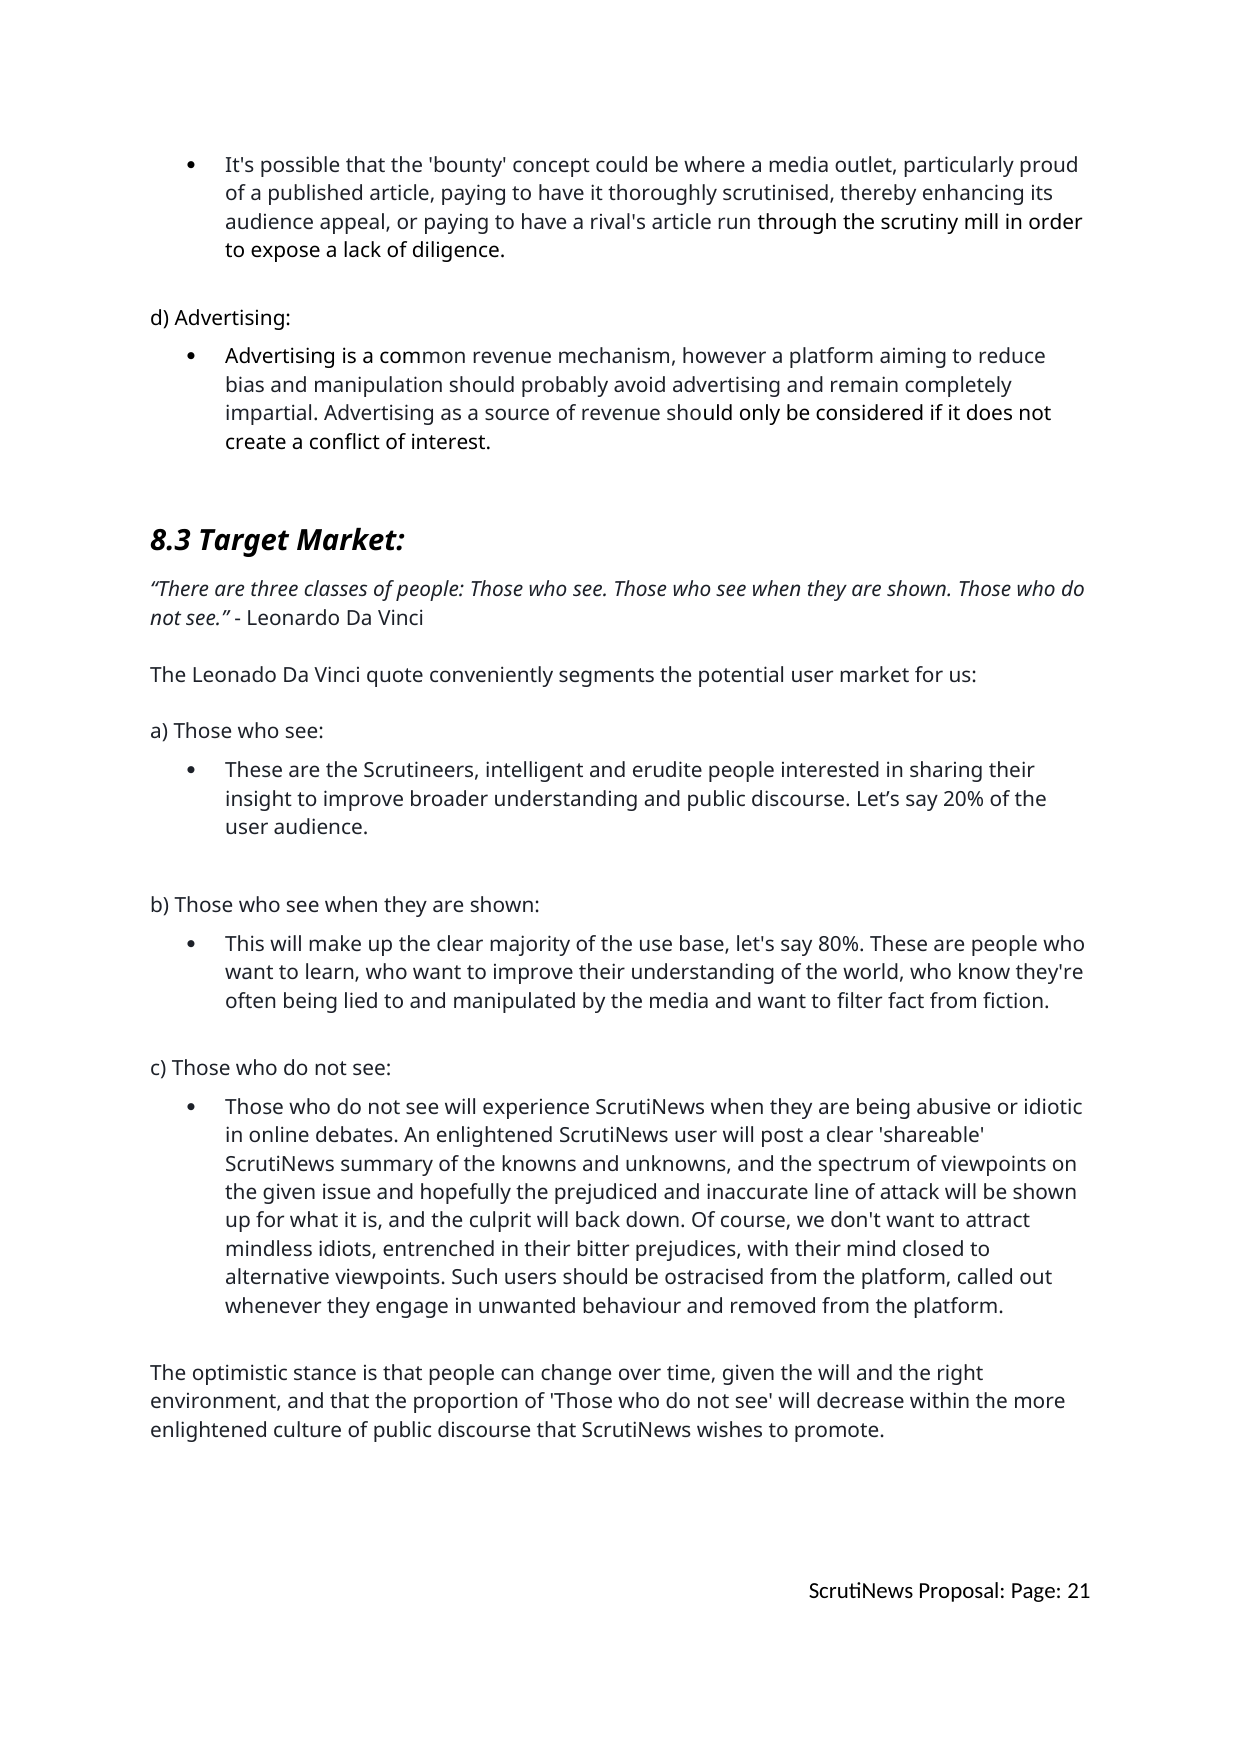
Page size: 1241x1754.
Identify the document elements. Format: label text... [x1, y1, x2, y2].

list It's possible that the 'bounty' concept could be where a media outlet, particularly proud of a published article, paying to have it thoroughly scrutinised, thereby enhancing its audience appeal, or paying to have a rival's article run through the scrutiny mill in order to expose a lack of diligence. [187, 150, 1090, 264]
text The optimistic stance is that people can change over time, given the will and the right environment, and that the proportion of 'Those who do not see' will decrease within the more enlightened culture of public discourse that ScrutiNews wishes to promote. [150, 1358, 1090, 1443]
list Advertising is a common revenue mechanism, however a platform aiming to reduce bias and manipulation should probably avoid advertising and remain completely impartial. Advertising as a source of revenue should only be considered if it does not create a conflict of interest. [187, 341, 1090, 455]
list These are the Scrutineers, intelligent and erudite people interested in sharing their insight to improve broader understanding and public discourse. Let’s say 20% of the user audience. [187, 755, 1090, 841]
subtitle 8.3 Target Market: [150, 519, 1090, 559]
text a) Those who see: [150, 717, 1090, 745]
text c) Those who do not see: [150, 1053, 1090, 1081]
text “There are three classes of people: Those who see. Those who see when they are shown. Those who do not see.” - Leonardo Da Vinci [150, 574, 1090, 631]
list This will make up the clear majority of the use base, let's say 80%. These are people who want to learn, who want to improve their understanding of the world, who know they're often being lied to and manipulated by the media and want to filter fact from fiction. [187, 929, 1090, 1014]
list Those who do not see will experience ScrutiNews when they are being abusive or idiotic in online debates. An enlightened ScrutiNews user will post a clear 'shareable' ScrutiNews summary of the knowns and unknowns, and the spectrum of viewpoints on the given issue and hopefully the prejudiced and inaccurate line of attack will be shown up for what it is, and the culprit will back down. Of course, we don't want to attract mindless idiots, entrenched in their bitter prejudices, with their mind closed to alternative viewpoints. Such users should be ostracised from the platform, called out whenever they engage in unwanted behaviour and removed from the platform. [187, 1092, 1090, 1319]
text d) Advertising: [150, 303, 1090, 331]
text The Leonado Da Vinci quote conveniently segments the potential user market for us: [150, 660, 1090, 688]
text b) Those who see when they are shown: [150, 890, 1090, 918]
